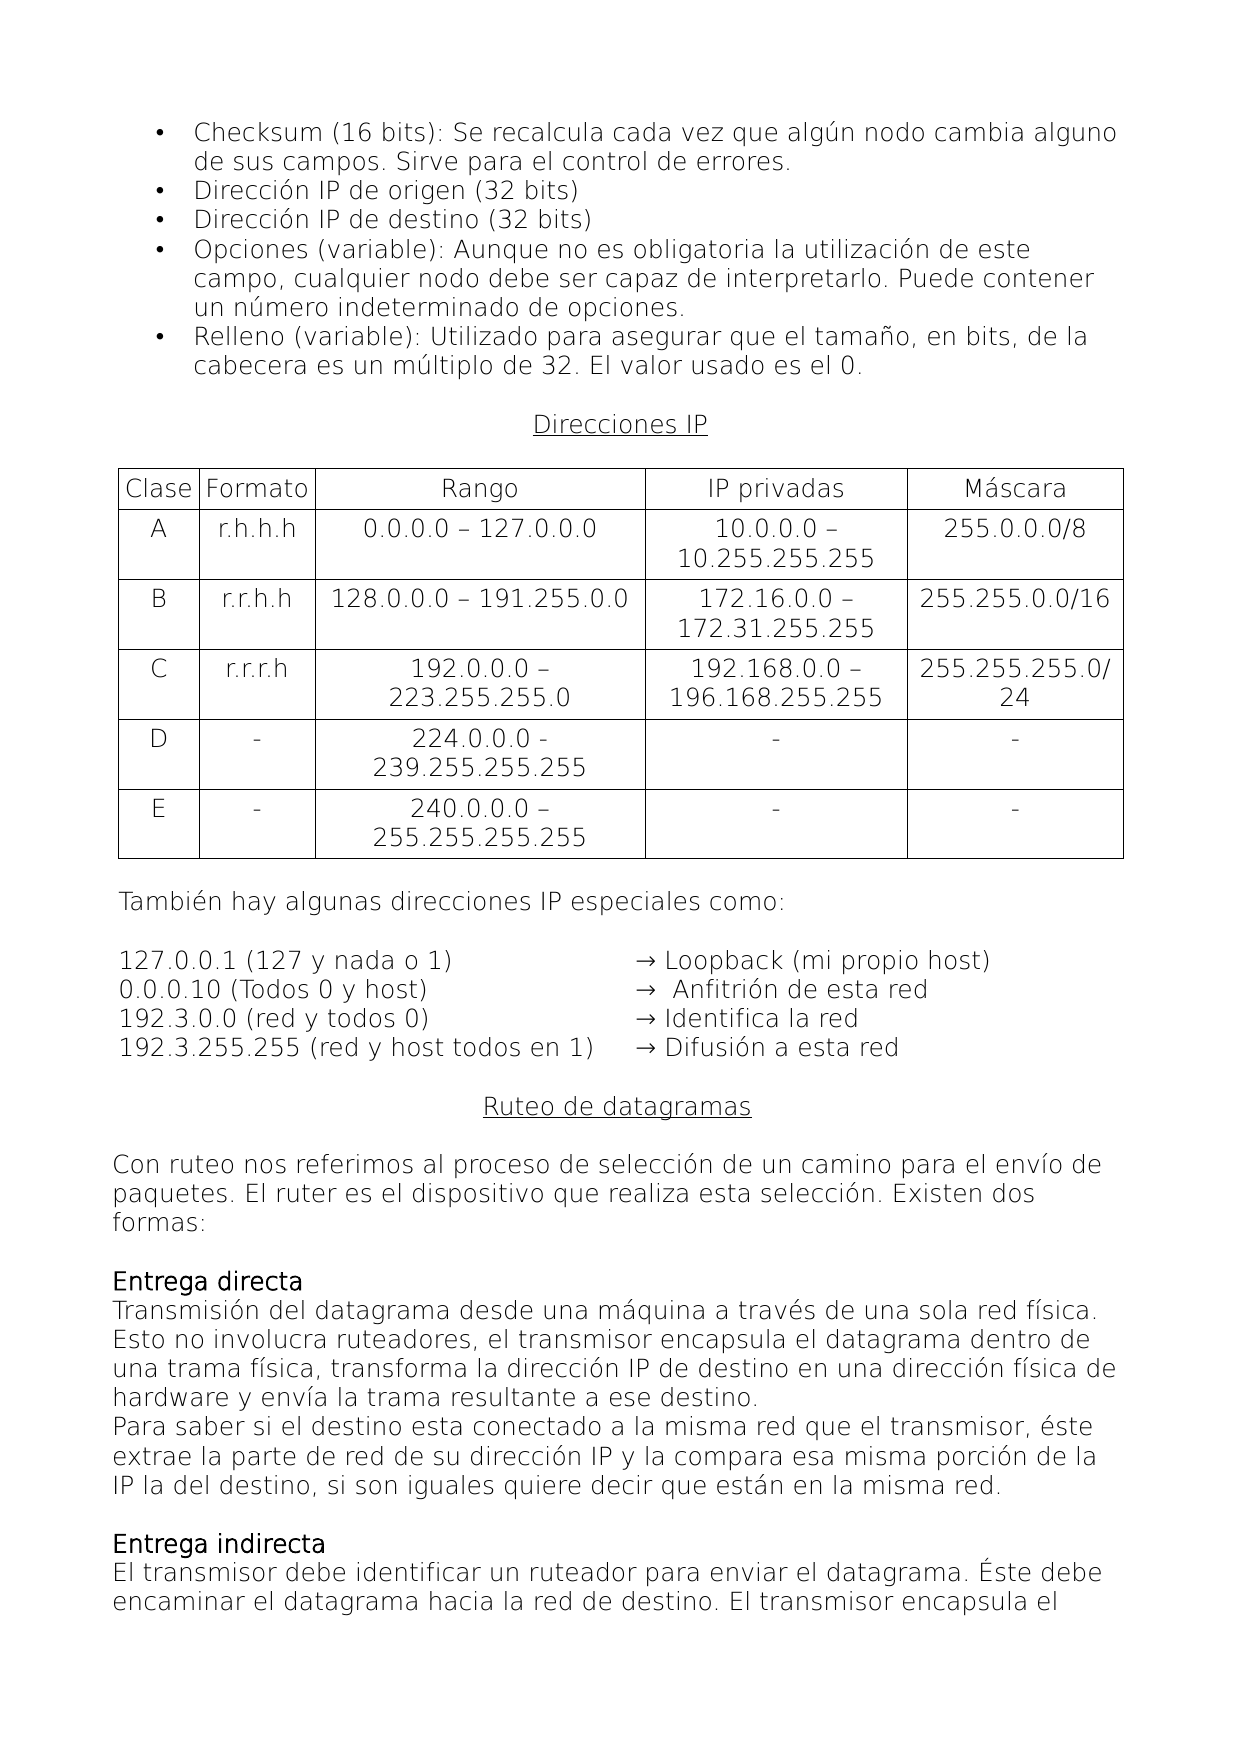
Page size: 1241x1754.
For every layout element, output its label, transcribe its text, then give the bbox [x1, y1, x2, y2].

text 0.0.0.10 (Todos 0 y host) → Anfitrión de esta red [118, 975, 1122, 1004]
table_cell 255.255.0.0/16 [908, 580, 1123, 649]
table_cell 255.255.255.0/24 [908, 650, 1123, 718]
table_cell - [646, 790, 907, 858]
table_cell 128.0.0.0 – 191.255.0.0 [316, 580, 645, 649]
subtitle Dirección IP de destino (32 bits) [156, 206, 1122, 235]
table_cell 192.168.0.0 – 196.168.255.255 [646, 650, 907, 718]
table_cell A [119, 510, 199, 579]
table_cell - [200, 720, 315, 788]
table_cell r.h.h.h [200, 510, 315, 579]
text Esto no involucra ruteadores, el transmisor encapsula el datagrama dentro de una trama física, transforma la dirección IP de destino en una dirección física de hardware y envía la trama resultante a ese destino. [112, 1325, 1122, 1413]
table_cell 255.0.0.0/8 [908, 510, 1123, 579]
table_cell r.r.h.h [200, 580, 315, 649]
text Ruteo de datagramas [112, 1092, 1122, 1121]
table_cell C [119, 650, 199, 718]
table_cell 10.0.0.0 – 10.255.255.255 [646, 510, 907, 579]
text Entrega directa [112, 1267, 1122, 1296]
text Direcciones IP [118, 410, 1122, 439]
table_cell - [908, 790, 1123, 858]
table_cell 172.16.0.0 – 172.31.255.255 [646, 580, 907, 649]
table_cell B [119, 580, 199, 649]
list Checksum (16 bits): Se recalcula cada vez que algún nodo cambia alguno de sus campos. Sirve para el control de errores. [156, 118, 1122, 176]
table_cell - [200, 790, 315, 858]
text Para saber si el destino esta conectado a la misma red que el transmisor, éste extrae la parte de red de su dirección IP y la compara esa misma porción de la IP la del destino, si son iguales quiere decir que están en la misma red. [112, 1413, 1122, 1500]
table_cell D [119, 720, 199, 788]
list 192.3.0.0 (red y todos 0) → Identifica la red [118, 1004, 1122, 1033]
table_cell - [908, 720, 1123, 788]
text El transmisor debe identificar un ruteador para enviar el datagrama. Éste debe encaminar el datagrama hacia la red de destino. El transmisor encapsula el [112, 1558, 1122, 1617]
text Transmisión del datagrama desde una máquina a través de una sola red física. [112, 1296, 1122, 1325]
text Entrega indirecta [112, 1529, 1122, 1558]
table_header Rango [316, 469, 645, 509]
table_cell - [646, 720, 907, 788]
table_cell 0.0.0.0 – 127.0.0.0 [316, 510, 645, 579]
subtitle Opciones (variable): Aunque no es obligatoria la utilización de este campo, cualquier nodo debe ser capaz de interpretarlo. Puede contener un número indeterminado de opciones. [156, 235, 1122, 322]
table_header Formato [200, 469, 315, 509]
text 127.0.0.1 (127 y nada o 1) → Loopback (mi propio host) [118, 946, 1122, 975]
table_cell 240.0.0.0 – 255.255.255.255 [316, 790, 645, 858]
list 192.3.255.255 (red y host todos en 1) → Difusión a esta red [118, 1033, 1122, 1063]
table_cell 224.0.0.0 - 239.255.255.255 [316, 720, 645, 788]
subtitle Dirección IP de origen (32 bits) [156, 176, 1122, 206]
table_cell r.r.r.h [200, 650, 315, 718]
table_header Clase [119, 469, 199, 509]
table_cell E [119, 790, 199, 858]
table_header IP privadas [646, 469, 907, 509]
subtitle Relleno (variable): Utilizado para asegurar que el tamaño, en bits, de la cabecera es un múltiplo de 32. El valor usado es el 0. [156, 322, 1122, 381]
text También hay algunas direcciones IP especiales como: [118, 888, 1122, 917]
text Con ruteo nos referimos al proceso de selección de un camino para el envío de paquetes. El ruter es el dispositivo que realiza esta selección. Existen dos formas: [112, 1150, 1122, 1238]
table_header Máscara [908, 469, 1123, 509]
table_cell 192.0.0.0 – 223.255.255.0 [316, 650, 645, 718]
